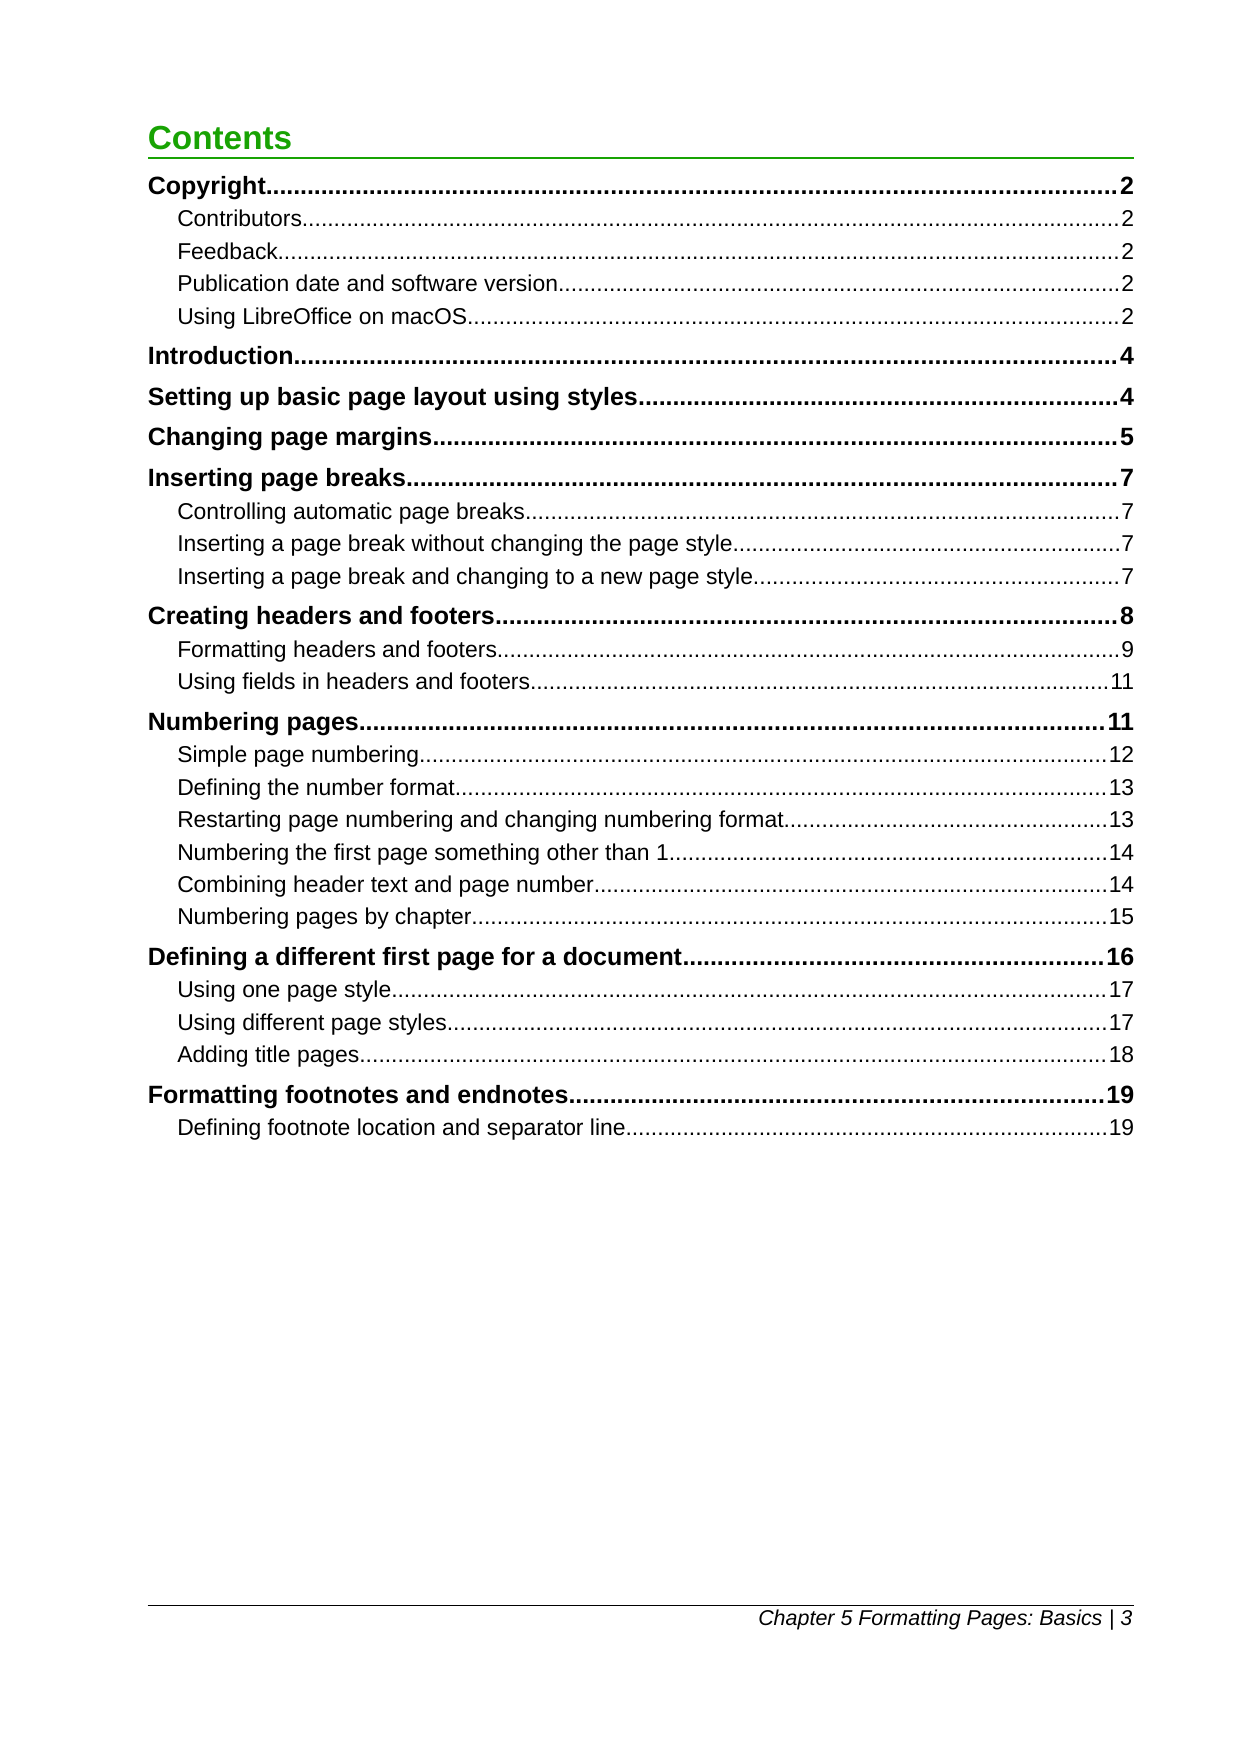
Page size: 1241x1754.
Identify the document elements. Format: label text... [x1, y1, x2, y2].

text Restarting page numbering and changing numbering format 13 [177, 806, 1134, 832]
text Simple page numbering 12 [177, 741, 1134, 768]
text Numbering pages by chapter 15 [177, 903, 1134, 930]
text Creating headers and footers 8 [148, 601, 1134, 630]
text Formatting headers and footers 9 [177, 636, 1134, 662]
text Changing page margins 5 [148, 422, 1134, 451]
subtitle Contents [148, 118, 1134, 157]
text Combining header text and page number 14 [177, 871, 1134, 897]
text Formatting footnotes and endnotes 19 [148, 1079, 1134, 1108]
text Defining a different first page for a document 16 [148, 942, 1134, 970]
text Setting up basic page layout using styles 4 [148, 382, 1134, 410]
text Defining footnote location and separator line 19 [177, 1114, 1134, 1141]
text Inserting a page break without changing the page style 7 [177, 530, 1134, 557]
text Introduction 4 [148, 341, 1134, 370]
text Defining the number format 13 [177, 774, 1134, 800]
text Copyright 2 [148, 171, 1134, 199]
text Using one page style 17 [177, 976, 1134, 1003]
text Numbering the first page something other than 1 14 [177, 838, 1134, 865]
text Controlling automatic page breaks 7 [177, 498, 1134, 524]
text Inserting page breaks 7 [148, 463, 1134, 492]
text Adding title pages 18 [177, 1041, 1134, 1068]
text Using fields in headers and footers 11 [177, 668, 1134, 694]
text Using different page styles 17 [177, 1009, 1134, 1035]
text Contributors 2 [177, 205, 1134, 232]
text Publication date and software version 2 [177, 270, 1134, 297]
text Numbering pages 11 [148, 707, 1134, 735]
text Feedback 2 [177, 238, 1134, 264]
text Using LibreOffice on macOS 2 [177, 303, 1134, 329]
text Inserting a page break and changing to a new page style 7 [177, 563, 1134, 589]
